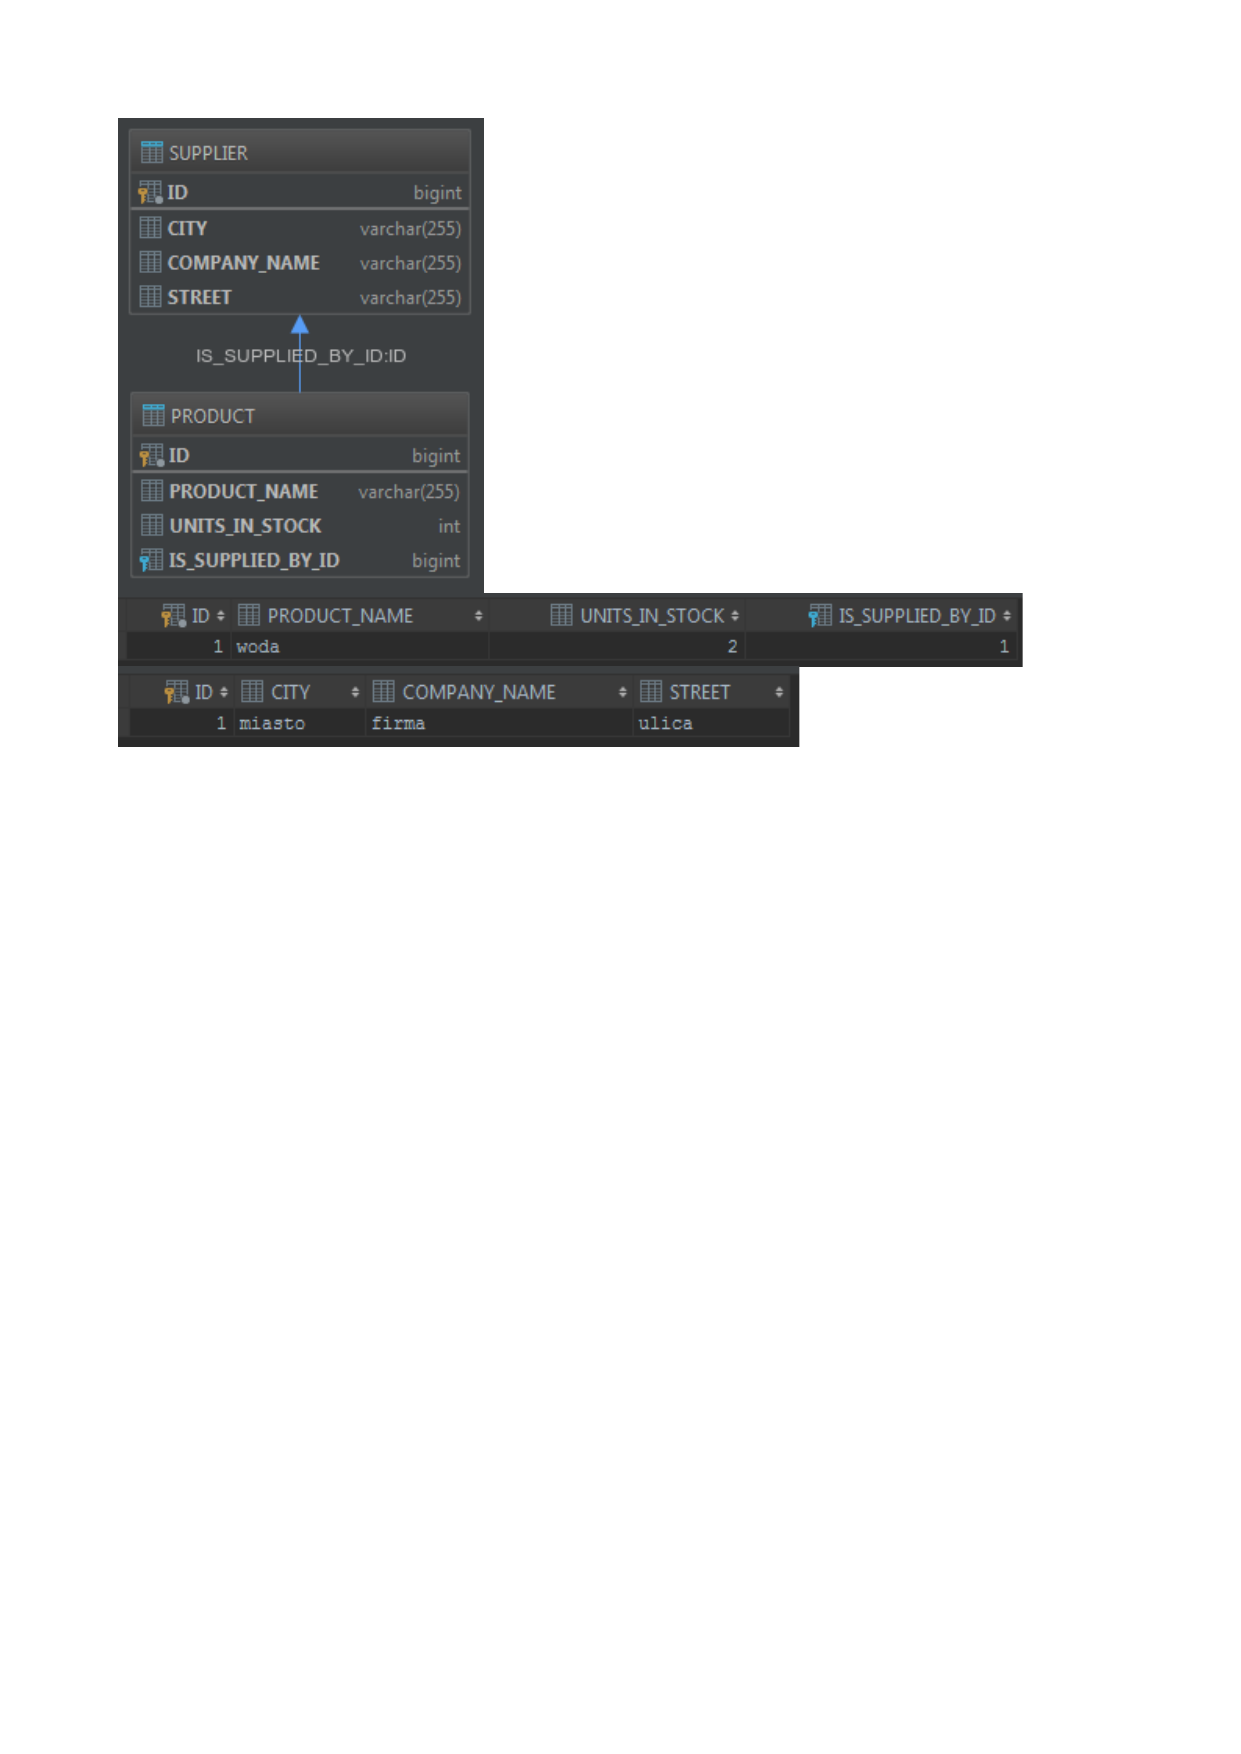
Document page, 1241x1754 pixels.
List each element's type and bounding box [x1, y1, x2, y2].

picture [118, 118, 1023, 747]
